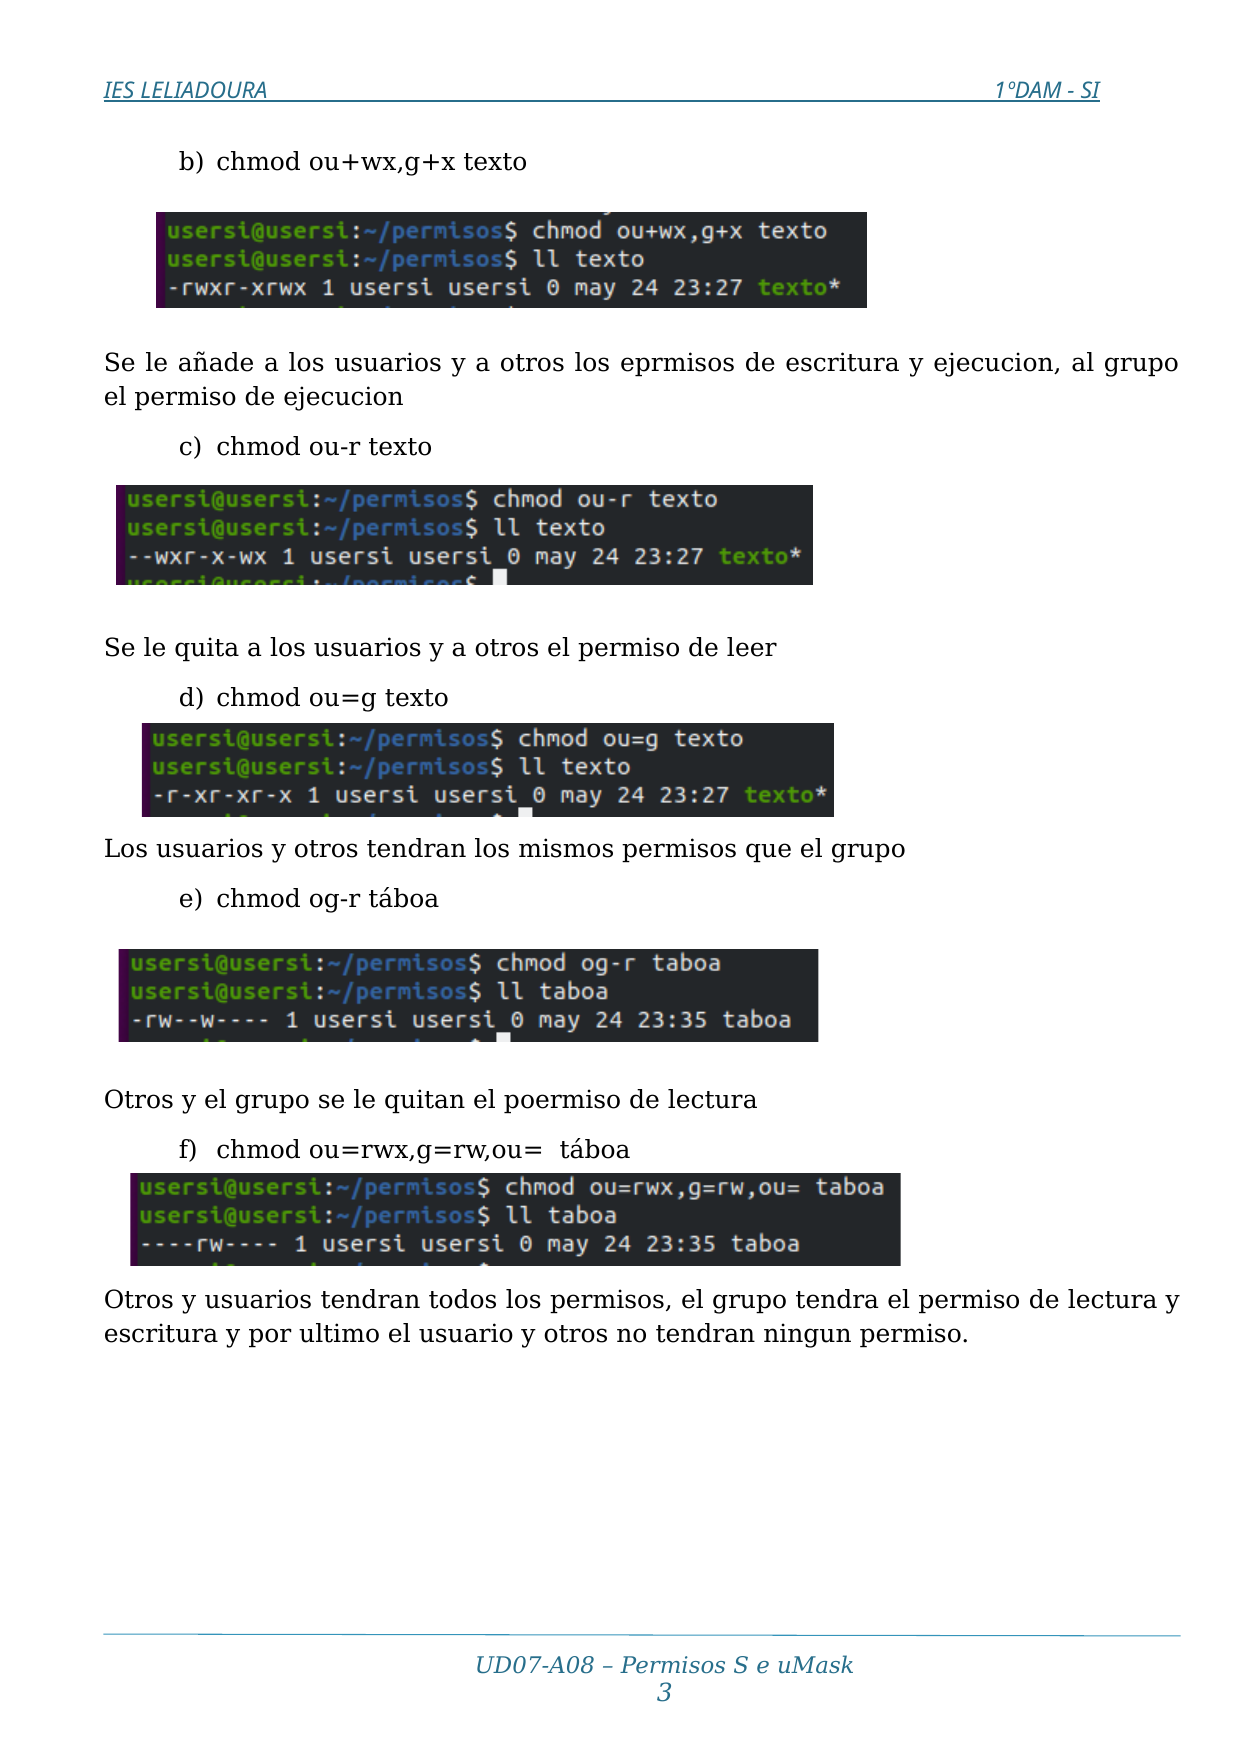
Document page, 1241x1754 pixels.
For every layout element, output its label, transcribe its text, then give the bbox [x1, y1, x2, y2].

picture [130, 1173, 901, 1266]
text Otros y el grupo se le quitan el poermiso de lectura [103, 1085, 1181, 1114]
list chmod ou=g texto [178, 683, 1181, 712]
picture [116, 485, 813, 585]
text Los usuarios y otros tendran los mismos permisos que el grupo [103, 834, 1181, 863]
text Se le añade a los usuarios y a otros los eprmisos de escritura y ejecucion, al grupo el permiso de ejecucion [103, 348, 1181, 411]
picture [156, 212, 867, 308]
text Otros y usuarios tendran todos los permisos, el grupo tendra el permiso de lectura y escritura y por ultimo el usuario y otros no tendran ningun permiso. [103, 1286, 1181, 1348]
list chmod ou+wx,g+x texto [178, 148, 1181, 177]
list chmod og-r táboa [178, 884, 1181, 913]
list chmod ou=rwx,g=rw,ou= táboa [178, 1135, 1181, 1164]
list chmod ou-r texto [178, 432, 1181, 461]
picture [141, 723, 834, 817]
picture [118, 949, 819, 1042]
text Se le quita a los usuarios y a otros el permiso de leer [103, 633, 1181, 662]
